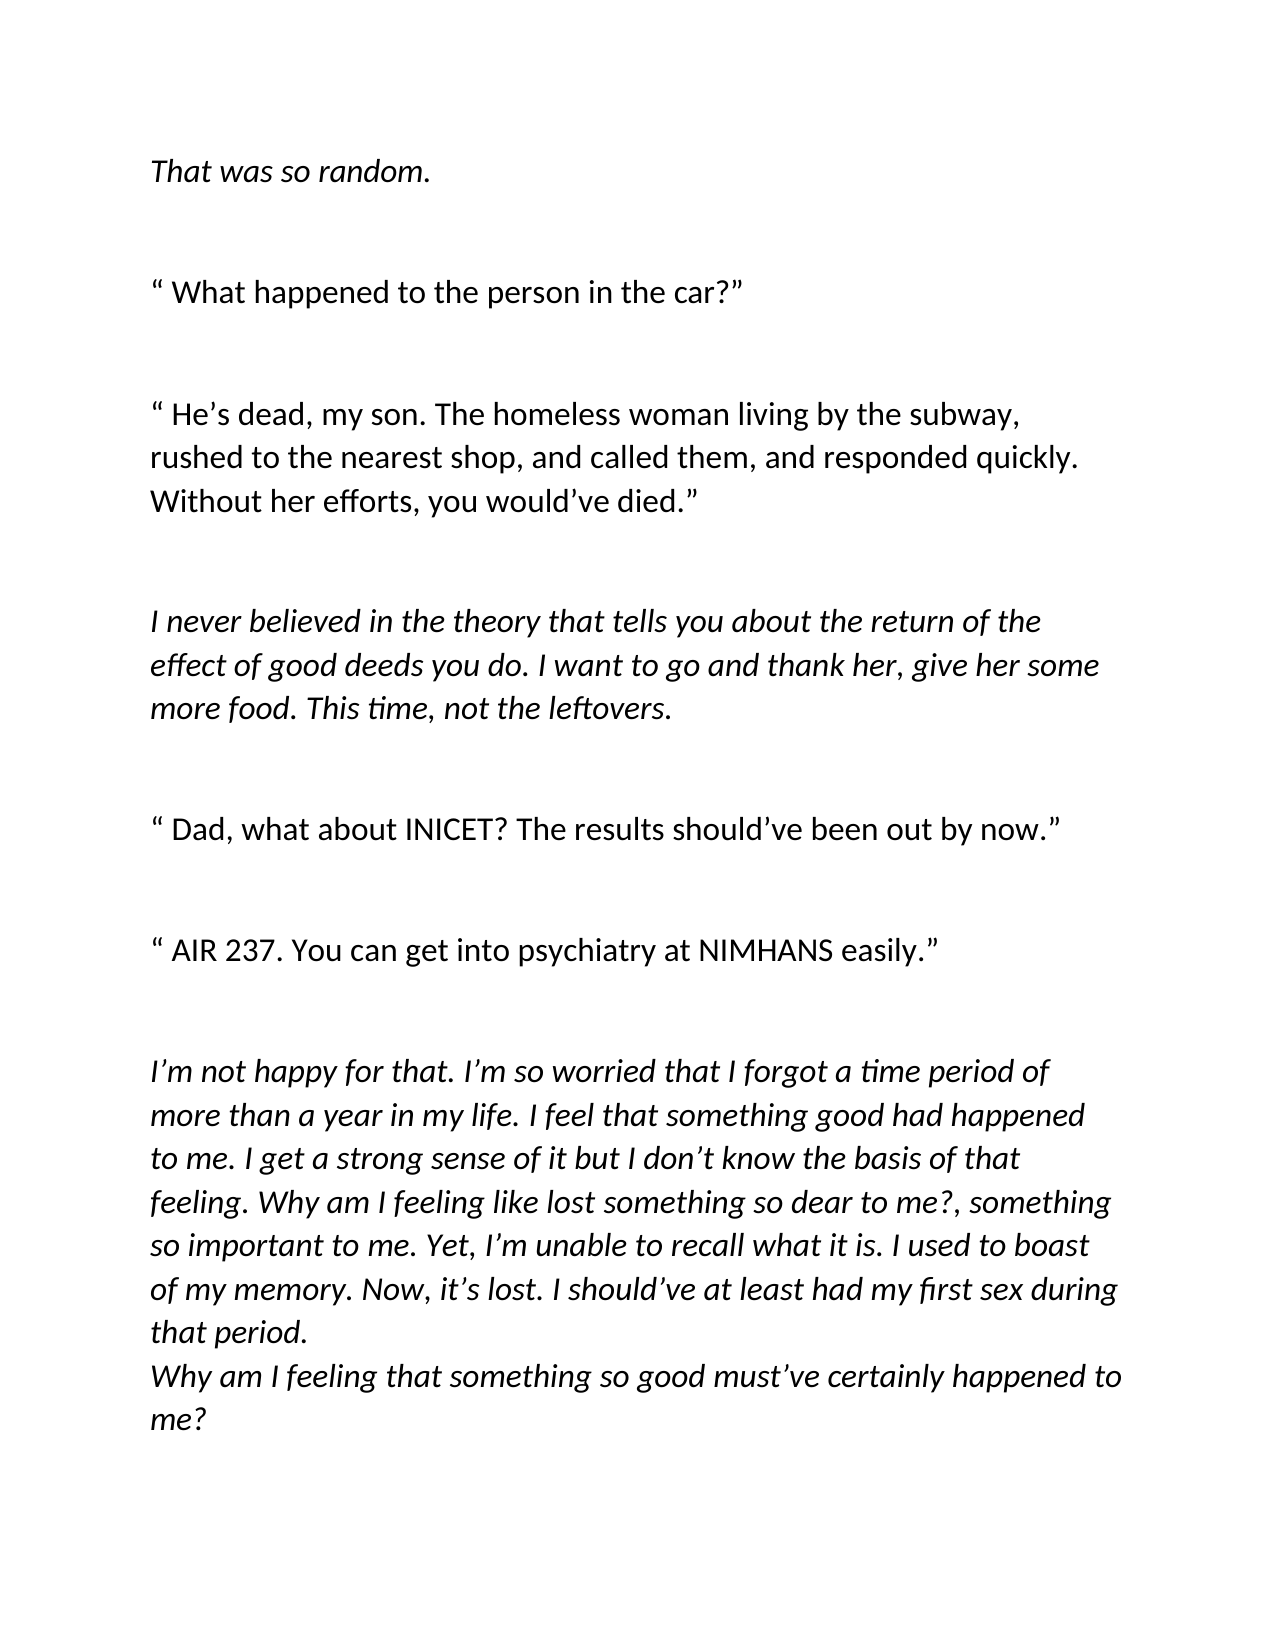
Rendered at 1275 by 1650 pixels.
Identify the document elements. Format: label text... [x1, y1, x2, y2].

text “ He’s dead, my son. The homeless woman living by the subway, rushed to the nearest shop, and called them, and responded quickly. Without her efforts, you would’ve died.” [150, 392, 1120, 520]
text I’m not happy for that. I’m so worried that I forgot a time period of more than a year in my life. I feel that something good had happened to me. I get a strong sense of it but I don’t know the basis of that feeling. Why am I feeling like lost something so dear to me?, something so important to me. Yet, I’m unable to recall what it is. I used to boast of my memory. Now, it’s lost. I should’ve at least had my first sex during that period. [150, 1050, 1124, 1352]
text Why am I feeling that something so good must’ve certainly happened to me? [150, 1355, 1162, 1439]
text I never believed in the theory that tells you about the return of the effect of good deeds you do. I want to go and thank her, give her some more food. This time, not the leftovers. [150, 600, 1124, 728]
text “ Dad, what about INICET? The results should’ve been out by now.” “ AIR 237. You can get into psychiatry at NIMHANS easily.” [150, 808, 1062, 970]
text “ What happened to the person in the car?” [150, 272, 1162, 312]
text That was so random. [150, 150, 1162, 191]
